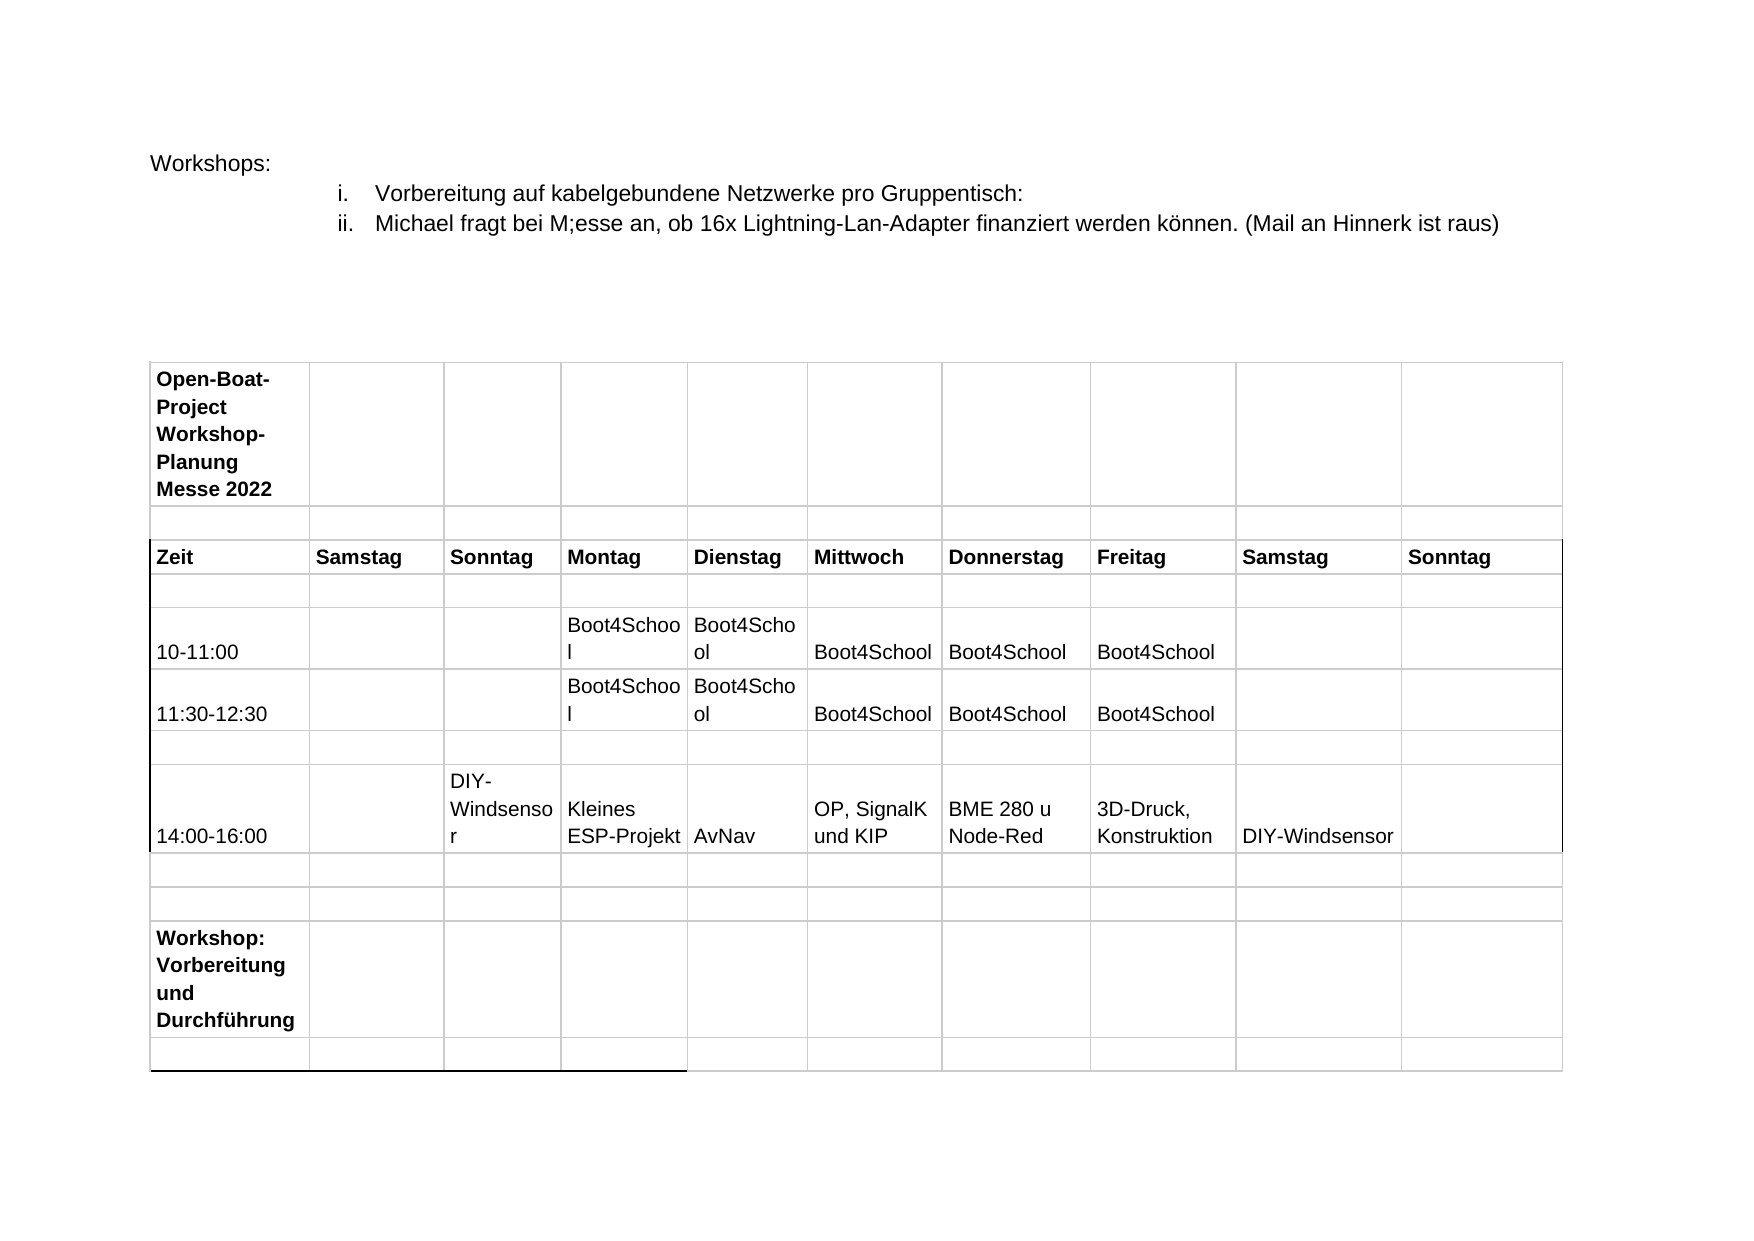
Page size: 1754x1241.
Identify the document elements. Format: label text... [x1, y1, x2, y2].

table_cell [445, 1038, 560, 1070]
table_cell [1237, 888, 1401, 920]
table_cell Dienstag [688, 541, 807, 573]
table_header [943, 363, 1090, 505]
table_cell OP, SignalK und KIP [808, 765, 941, 852]
table_cell Boot4School [943, 608, 1090, 668]
table_cell [310, 608, 443, 668]
table_cell [562, 1038, 687, 1070]
table_header [1091, 363, 1235, 505]
table_header Open-Boat-Project Workshop-Planung Messe 2022 [151, 363, 309, 505]
table_cell [1237, 854, 1401, 886]
table_cell [1402, 670, 1562, 729]
table_cell [151, 854, 309, 886]
table_cell 14:00-16:00 [151, 765, 309, 852]
table_cell [943, 575, 1090, 607]
table_cell [808, 507, 941, 539]
table_cell [151, 507, 309, 539]
table_cell Donnerstag [943, 541, 1090, 573]
table_cell [1091, 507, 1235, 539]
table_cell Samstag [1237, 541, 1401, 573]
table_cell [808, 731, 941, 763]
table_cell [943, 731, 1090, 763]
table_cell [808, 922, 941, 1036]
table_header [562, 363, 687, 505]
table_cell [688, 575, 807, 607]
table_cell Boot4School [943, 670, 1090, 729]
table_cell [562, 888, 687, 920]
table_cell BME 280 u Node-Red [943, 765, 1090, 852]
table_header [445, 363, 560, 505]
table_cell [151, 575, 309, 607]
table_cell [688, 1038, 807, 1070]
table_cell Boot4School [1091, 670, 1235, 729]
table_cell [445, 922, 560, 1036]
table_cell [1091, 731, 1235, 763]
table_cell [562, 922, 687, 1036]
table_header [688, 363, 807, 505]
table_cell [310, 670, 443, 729]
table_cell Freitag [1091, 541, 1235, 573]
table_cell [445, 888, 560, 920]
table_cell DIY-Windsensor [445, 765, 560, 852]
table_cell Zeit [151, 541, 309, 573]
table_cell [943, 854, 1090, 886]
table_header [808, 363, 941, 505]
table_cell [445, 731, 560, 763]
table_cell [562, 575, 687, 607]
table_cell [1091, 854, 1235, 886]
table_cell 3D-Druck, Konstruktion [1091, 765, 1235, 852]
table_cell [1237, 670, 1401, 729]
table_cell 11:30-12:30 [151, 670, 309, 729]
table_cell [310, 922, 443, 1036]
table_cell Mittwoch [808, 541, 941, 573]
table_header [1237, 363, 1401, 505]
table_cell [151, 731, 309, 763]
table_cell [445, 608, 560, 668]
table_cell [1091, 575, 1235, 607]
table_cell Boot4School [562, 670, 687, 729]
table_cell [943, 1038, 1090, 1070]
table_cell [310, 507, 443, 539]
table_cell Sonntag [445, 541, 560, 573]
table_cell [151, 888, 309, 920]
table_cell Boot4School [808, 670, 941, 729]
table_header [310, 363, 443, 505]
table_cell Boot4School [688, 670, 807, 729]
table_cell [1091, 888, 1235, 920]
table_cell [445, 670, 560, 729]
table_cell [1237, 731, 1401, 763]
table_cell [310, 888, 443, 920]
table_cell [310, 575, 443, 607]
table_cell Boot4School [688, 608, 807, 668]
table_cell DIY-Windsensor [1237, 765, 1401, 852]
table_cell Samstag [310, 541, 443, 573]
table_cell [1402, 765, 1562, 852]
table_cell [1091, 922, 1235, 1036]
table_cell [943, 507, 1090, 539]
table_cell [445, 575, 560, 607]
table_cell [688, 888, 807, 920]
table_cell [943, 888, 1090, 920]
table_cell [1237, 608, 1401, 668]
table_cell [808, 888, 941, 920]
table_cell 10-11:00 [151, 608, 309, 668]
table_cell [1402, 854, 1562, 886]
table_cell [445, 854, 560, 886]
table_cell [1402, 575, 1562, 607]
table_cell [1237, 1038, 1401, 1070]
list Michael fragt bei M;esse an, ob 16x Lightning-Lan-Adapter finanziert werden können. (Mail an Hinnerk ist raus) [337, 210, 1604, 237]
table_cell [310, 854, 443, 886]
table_cell [688, 731, 807, 763]
table_cell [1402, 888, 1562, 920]
table_cell [943, 922, 1090, 1036]
table_cell Workshop: Vorbereitung und Durchführung [151, 922, 309, 1036]
text Workshops: [150, 150, 1604, 176]
table_cell Boot4School [808, 608, 941, 668]
table_cell [1237, 575, 1401, 607]
table_cell Kleines ESP-Projekt [562, 765, 687, 852]
table_cell [1237, 507, 1401, 539]
table_cell [310, 1038, 443, 1070]
table_cell [562, 854, 687, 886]
table_cell Sonntag [1402, 541, 1562, 573]
table_cell [688, 922, 807, 1036]
table_cell [1237, 922, 1401, 1036]
table_cell [1402, 608, 1562, 668]
table_cell AvNav [688, 765, 807, 852]
table_cell [1402, 922, 1562, 1036]
table_cell [310, 731, 443, 763]
table_cell [1402, 507, 1562, 539]
table_cell [808, 1038, 941, 1070]
table_cell [445, 507, 560, 539]
table_header [1402, 363, 1562, 505]
table_cell [1091, 1038, 1235, 1070]
table_cell [562, 507, 687, 539]
table_cell [688, 507, 807, 539]
table_cell [562, 731, 687, 763]
table_cell Boot4School [562, 608, 687, 668]
table_cell [151, 1038, 309, 1070]
table_cell [1402, 731, 1562, 763]
table_cell [1402, 1038, 1562, 1070]
table_cell [688, 854, 807, 886]
table_cell Montag [562, 541, 687, 573]
table_cell [808, 575, 941, 607]
table_cell [310, 765, 443, 852]
table_cell Boot4School [1091, 608, 1235, 668]
list Vorbereitung auf kabelgebundene Netzwerke pro Gruppentisch: [337, 180, 1604, 207]
table_cell [808, 854, 941, 886]
